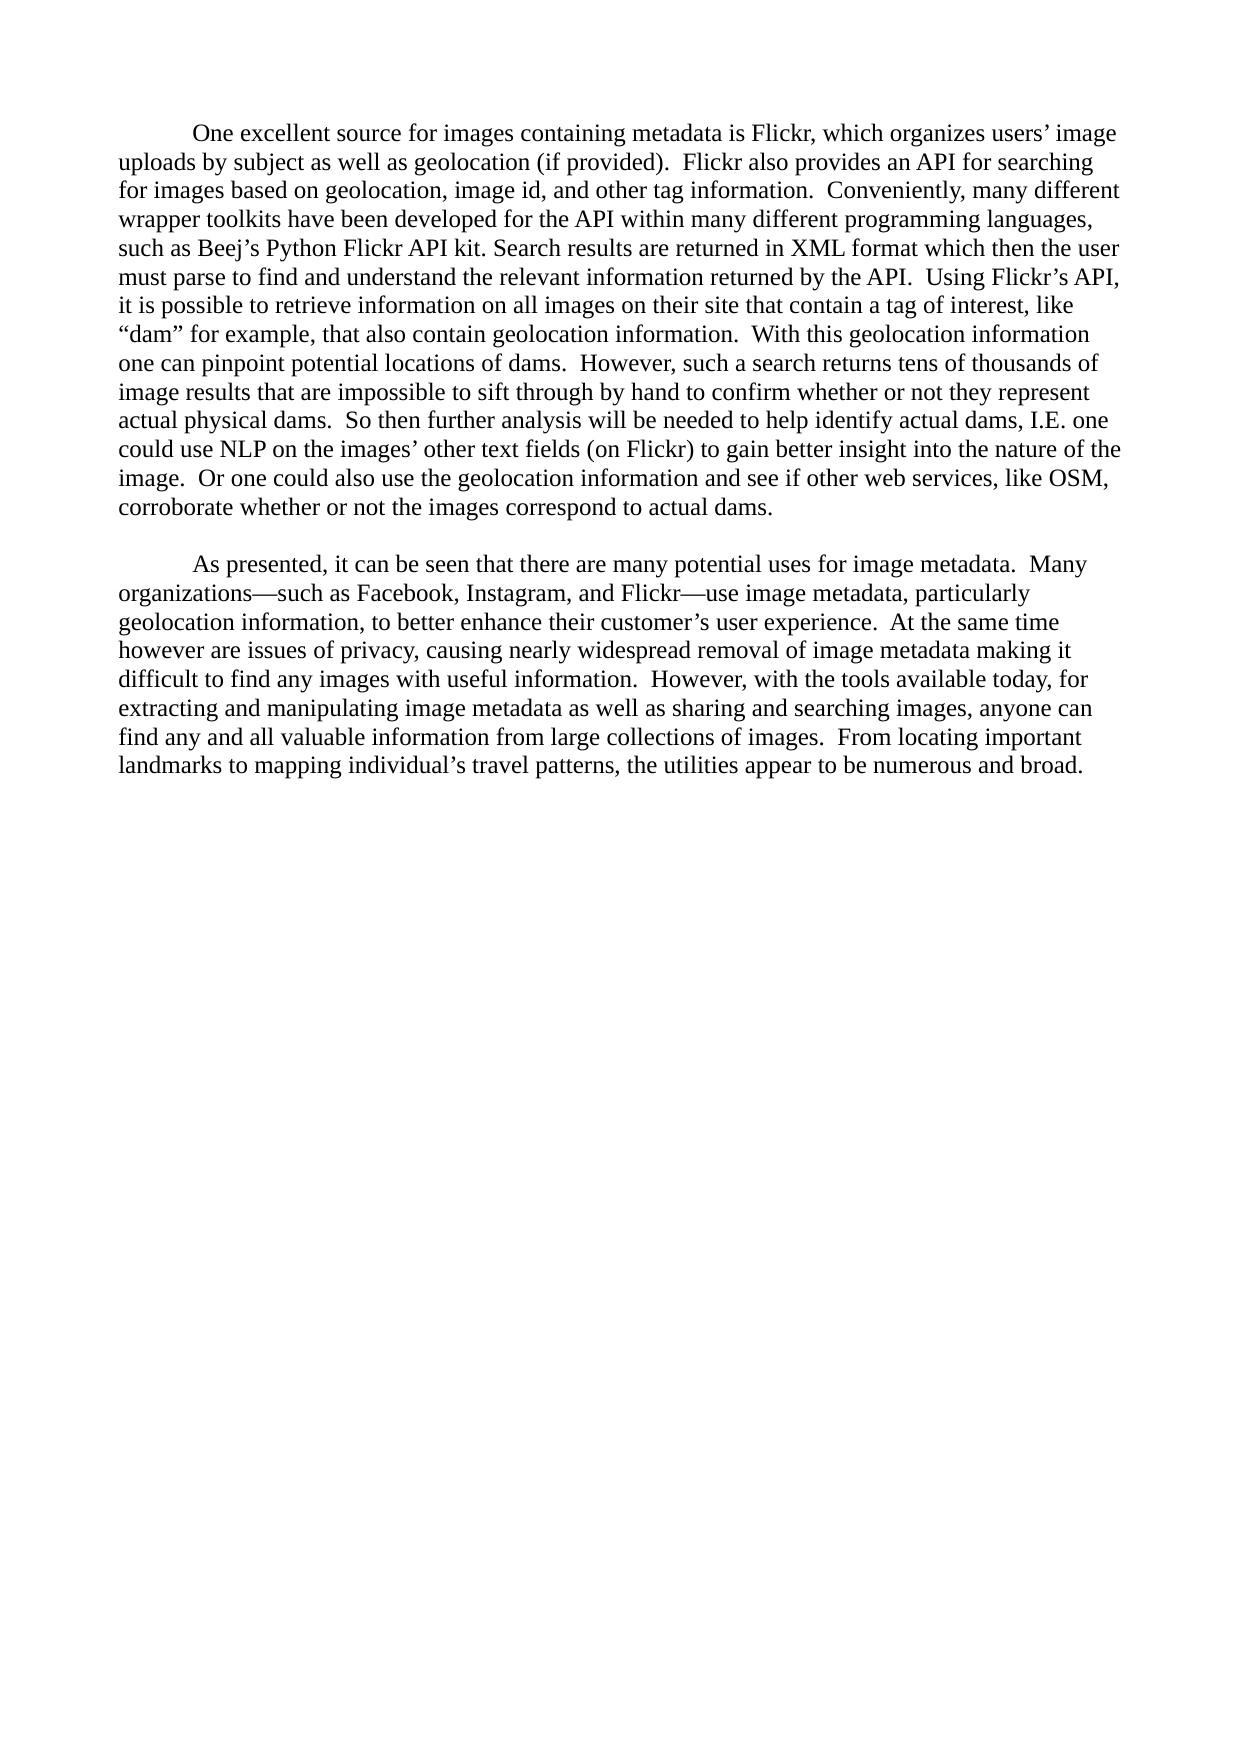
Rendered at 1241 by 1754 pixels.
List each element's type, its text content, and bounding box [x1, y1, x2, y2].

text As presented, it can be seen that there are many potential uses for image metadata. Many organizations—such as Facebook, Instagram, and Flickr—use image metadata, particularly geolocation information, to better enhance their customer’s user experience. At the same time however are issues of privacy, causing nearly widespread removal of image metadata making it difficult to find any images with useful information. However, with the tools available today, for extracting and manipulating image metadata as well as sharing and searching images, anyone can find any and all valuable information from large collections of images. From locating important landmarks to mapping individual’s travel patterns, the utilities appear to be numerous and broad. [118, 549, 1122, 779]
text One excellent source for images containing metadata is Flickr, which organizes users’ image uploads by subject as well as geolocation (if provided). Flickr also provides an API for searching for images based on geolocation, image id, and other tag information. Conveniently, many different wrapper toolkits have been developed for the API within many different programming languages, such as Beej’s Python Flickr API kit. Search results are returned in XML format which then the user must parse to find and understand the relevant information returned by the API. Using Flickr’s API, it is possible to retrieve information on all images on their site that contain a tag of interest, like “dam” for example, that also contain geolocation information. With this geolocation information one can pinpoint potential locations of dams. However, such a search returns tens of thousands of image results that are impossible to sift through by hand to confirm whether or not they represent actual physical dams. So then further analysis will be needed to help identify actual dams, I.E. one could use NLP on the images’ other text fields (on Flickr) to gain better insight into the nature of the image. Or one could also use the geolocation information and see if other web services, like OSM, corroborate whether or not the images correspond to actual dams. [118, 118, 1122, 521]
